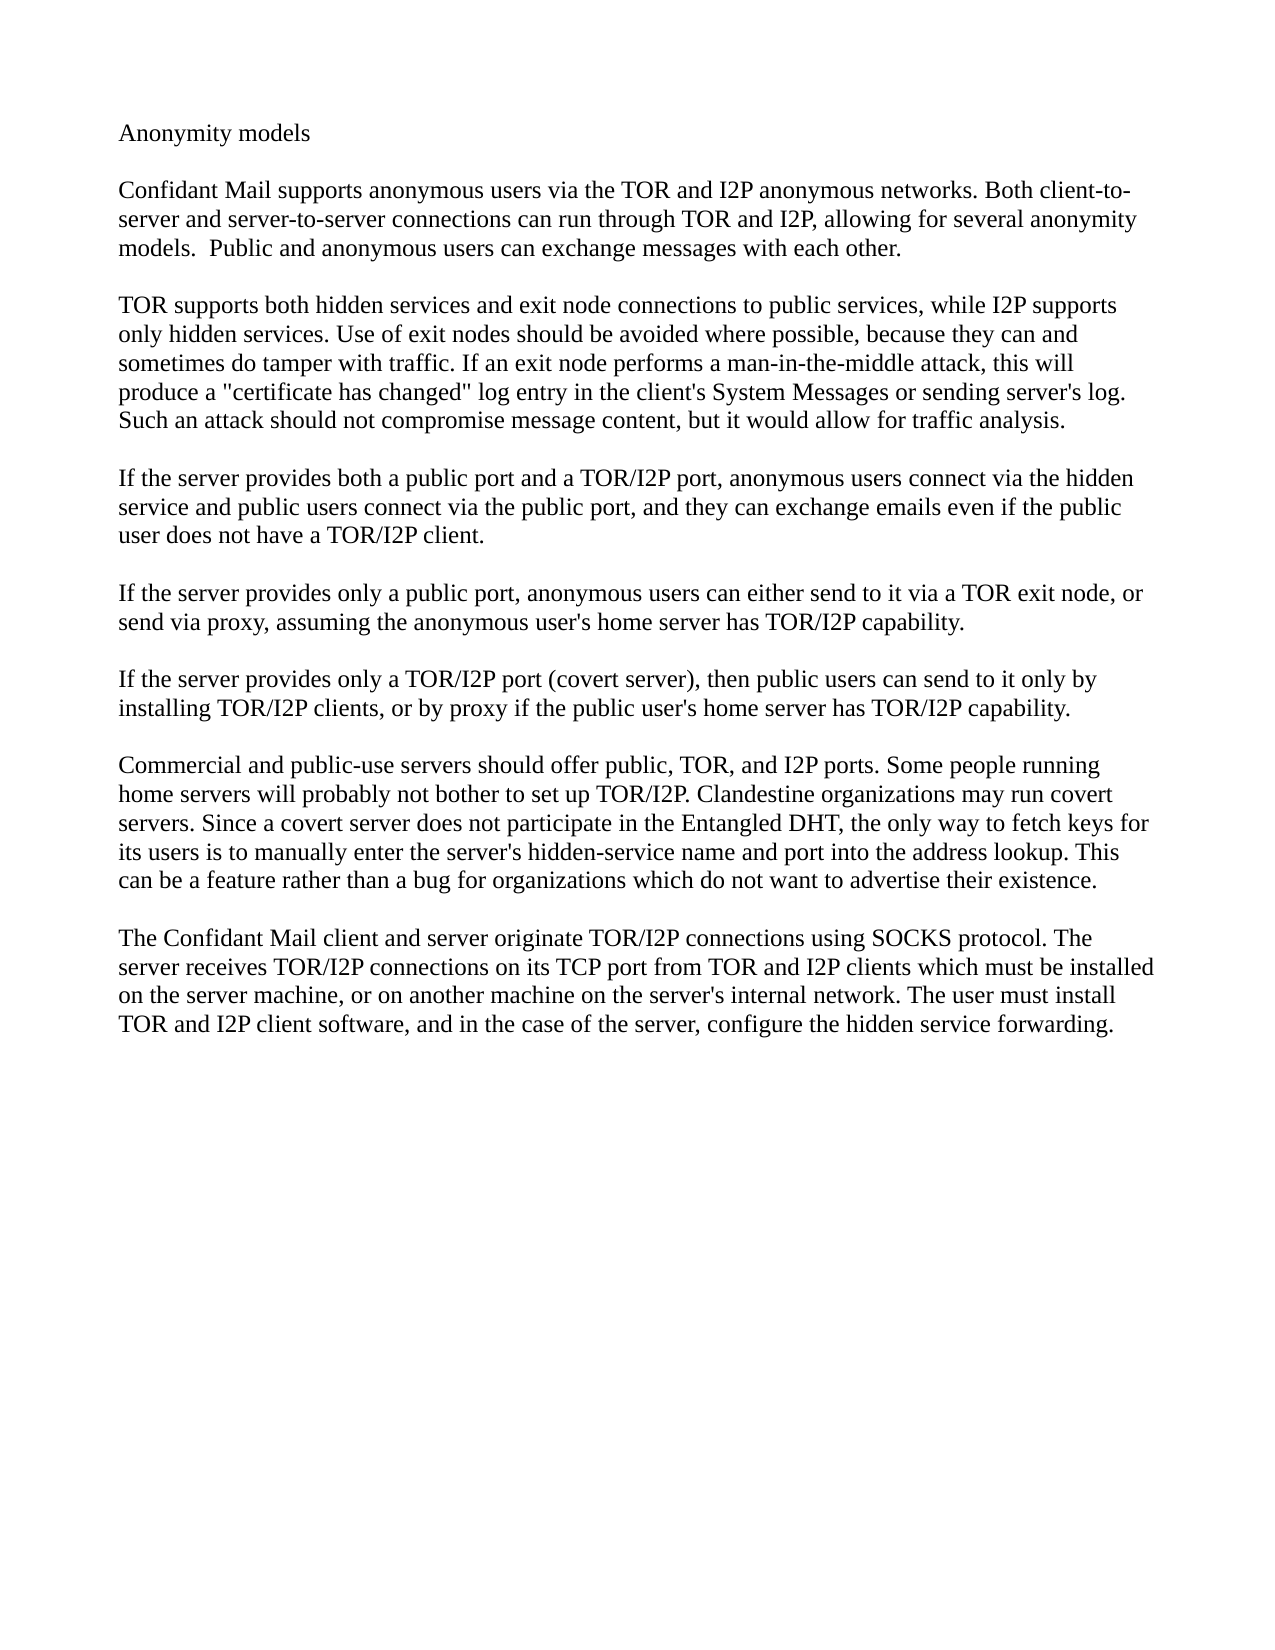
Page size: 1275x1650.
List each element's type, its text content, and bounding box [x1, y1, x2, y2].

text The Confidant Mail client and server originate TOR/I2P connections using SOCKS protocol. The server receives TOR/I2P connections on its TCP port from TOR and I2P clients which must be installed on the server machine, or on another machine on the server's internal network. The user must install TOR and I2P client software, and in the case of the server, configure the hidden service forwarding. [118, 923, 1157, 1038]
text If the server provides both a public port and a TOR/I2P port, anonymous users connect via the hidden service and public users connect via the public port, and they can exchange emails even if the public user does not have a TOR/I2P client. [118, 463, 1157, 549]
text Confidant Mail supports anonymous users via the TOR and I2P anonymous networks. Both client-to-server and server-to-server connections can run through TOR and I2P, allowing for several anonymity models. Public and anonymous users can exchange messages with each other. [118, 176, 1157, 262]
text Anonymity models [118, 118, 1157, 147]
text If the server provides only a public port, anonymous users can either send to it via a TOR exit node, or send via proxy, assuming the anonymous user's home server has TOR/I2P capability. [118, 578, 1157, 636]
text If the server provides only a TOR/I2P port (covert server), then public users can send to it only by installing TOR/I2P clients, or by proxy if the public user's home server has TOR/I2P capability. [118, 664, 1157, 722]
text TOR supports both hidden services and exit node connections to public services, while I2P supports only hidden services. Use of exit nodes should be avoided where possible, because they can and sometimes do tamper with traffic. If an exit node performs a man-in-the-middle attack, this will produce a "certificate has changed" log entry in the client's System Messages or sending server's log. Such an attack should not compromise message content, but it would allow for traffic analysis. [118, 291, 1157, 434]
text Commercial and public-use servers should offer public, TOR, and I2P ports. Some people running home servers will probably not bother to set up TOR/I2P. Clandestine organizations may run covert servers. Since a covert server does not participate in the Entangled DHT, the only way to fetch keys for its users is to manually enter the server's hidden-service name and port into the address lookup. This can be a feature rather than a bug for organizations which do not want to advertise their existence. [118, 751, 1157, 894]
